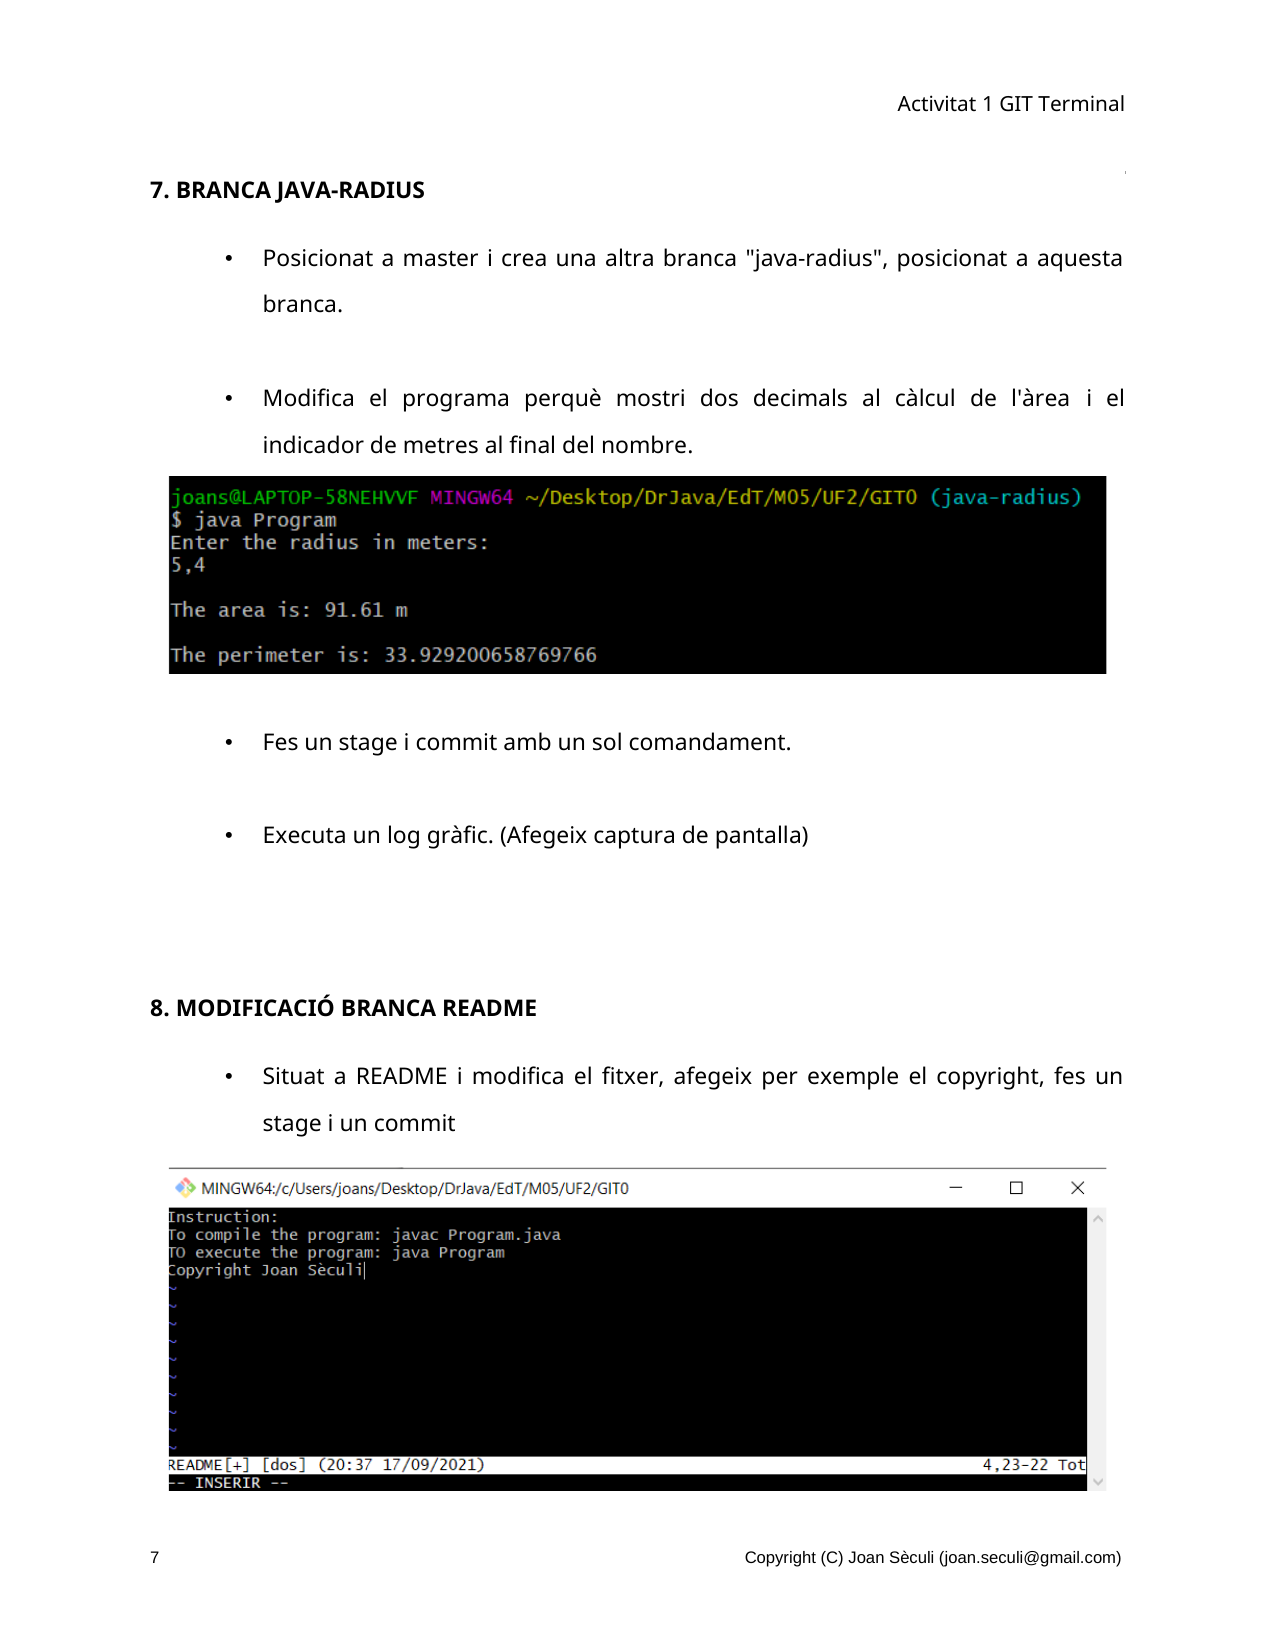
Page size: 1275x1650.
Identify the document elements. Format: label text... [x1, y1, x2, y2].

list Fes un stage i commit amb un sol comandament. [225, 726, 1125, 757]
text 7. BRANCA JAVA-RADIUS [150, 174, 1125, 205]
list Posicionat a master i crea una altra branca "java-radius", posicionat a aquesta branca. [225, 242, 1125, 320]
list Modifica el programa perquè mostri dos decimals al càlcul de l'àrea i el indicador de metres al final del nombre. [225, 382, 1125, 460]
list Executa un log gràfic. (Afegeix captura de pantalla) [225, 819, 1125, 851]
text 8. MODIFICACIÓ BRANCA README [150, 992, 1125, 1023]
list Situat a README i modifica el fitxer, afegeix per exemple el copyright, fes un stage i un commit [225, 1060, 1125, 1138]
